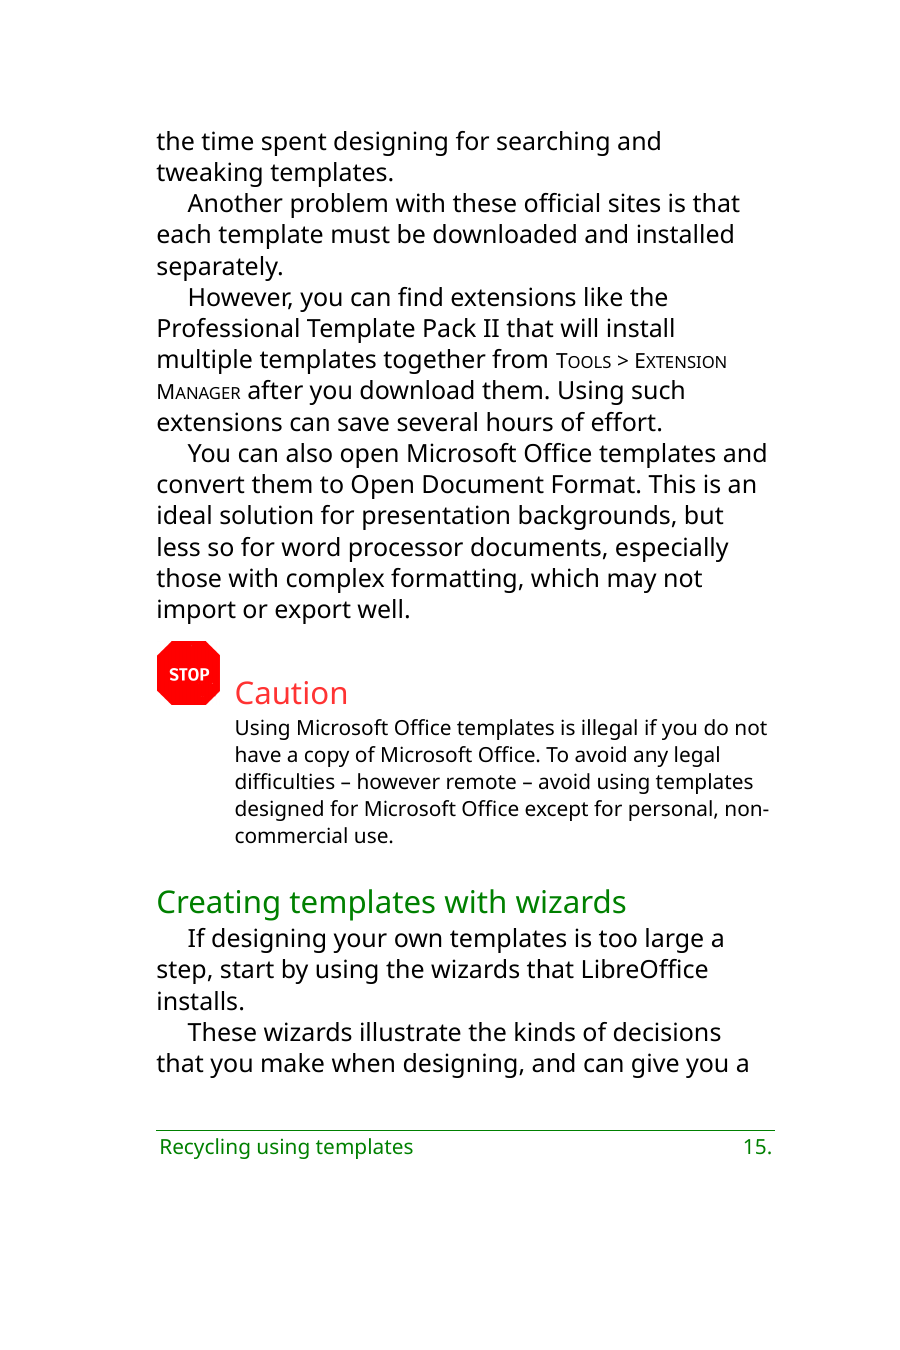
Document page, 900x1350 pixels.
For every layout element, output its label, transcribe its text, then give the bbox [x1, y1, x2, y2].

picture [157, 641, 220, 705]
text the time spent designing for searching and tweaking templates. [156, 125, 775, 187]
text Another problem with these official sites is that each template must be downloaded and installed separately. [156, 187, 775, 281]
text However, you can find extensions like the Professional Template Pack II that will install multiple templates together from Tools > Extension Manager after you download them. Using such extensions can save several hours of effort. [156, 281, 775, 437]
text You can also open Microsoft Office templates and convert them to Open Document Format. This is an ideal solution for presentation backgrounds, but less so for word processor documents, especially those with complex formatting, which may not import or export well. [156, 437, 775, 625]
subtitle Creating templates with wizards [156, 880, 775, 923]
text These wizards illustrate the kinds of decisions that you make when designing, and can give you a [156, 1016, 775, 1079]
text Using Microsoft Office templates is illegal if you do not have a copy of Microsoft Office. To avoid any legal difficulties – however remote – avoid using templates designed for Microsoft Office except for personal, non-commercial use. [234, 713, 775, 849]
text If designing your own templates is too large a step, start by using the wizards that LibreOffice installs. [156, 923, 775, 1016]
list Caution [156, 641, 775, 713]
